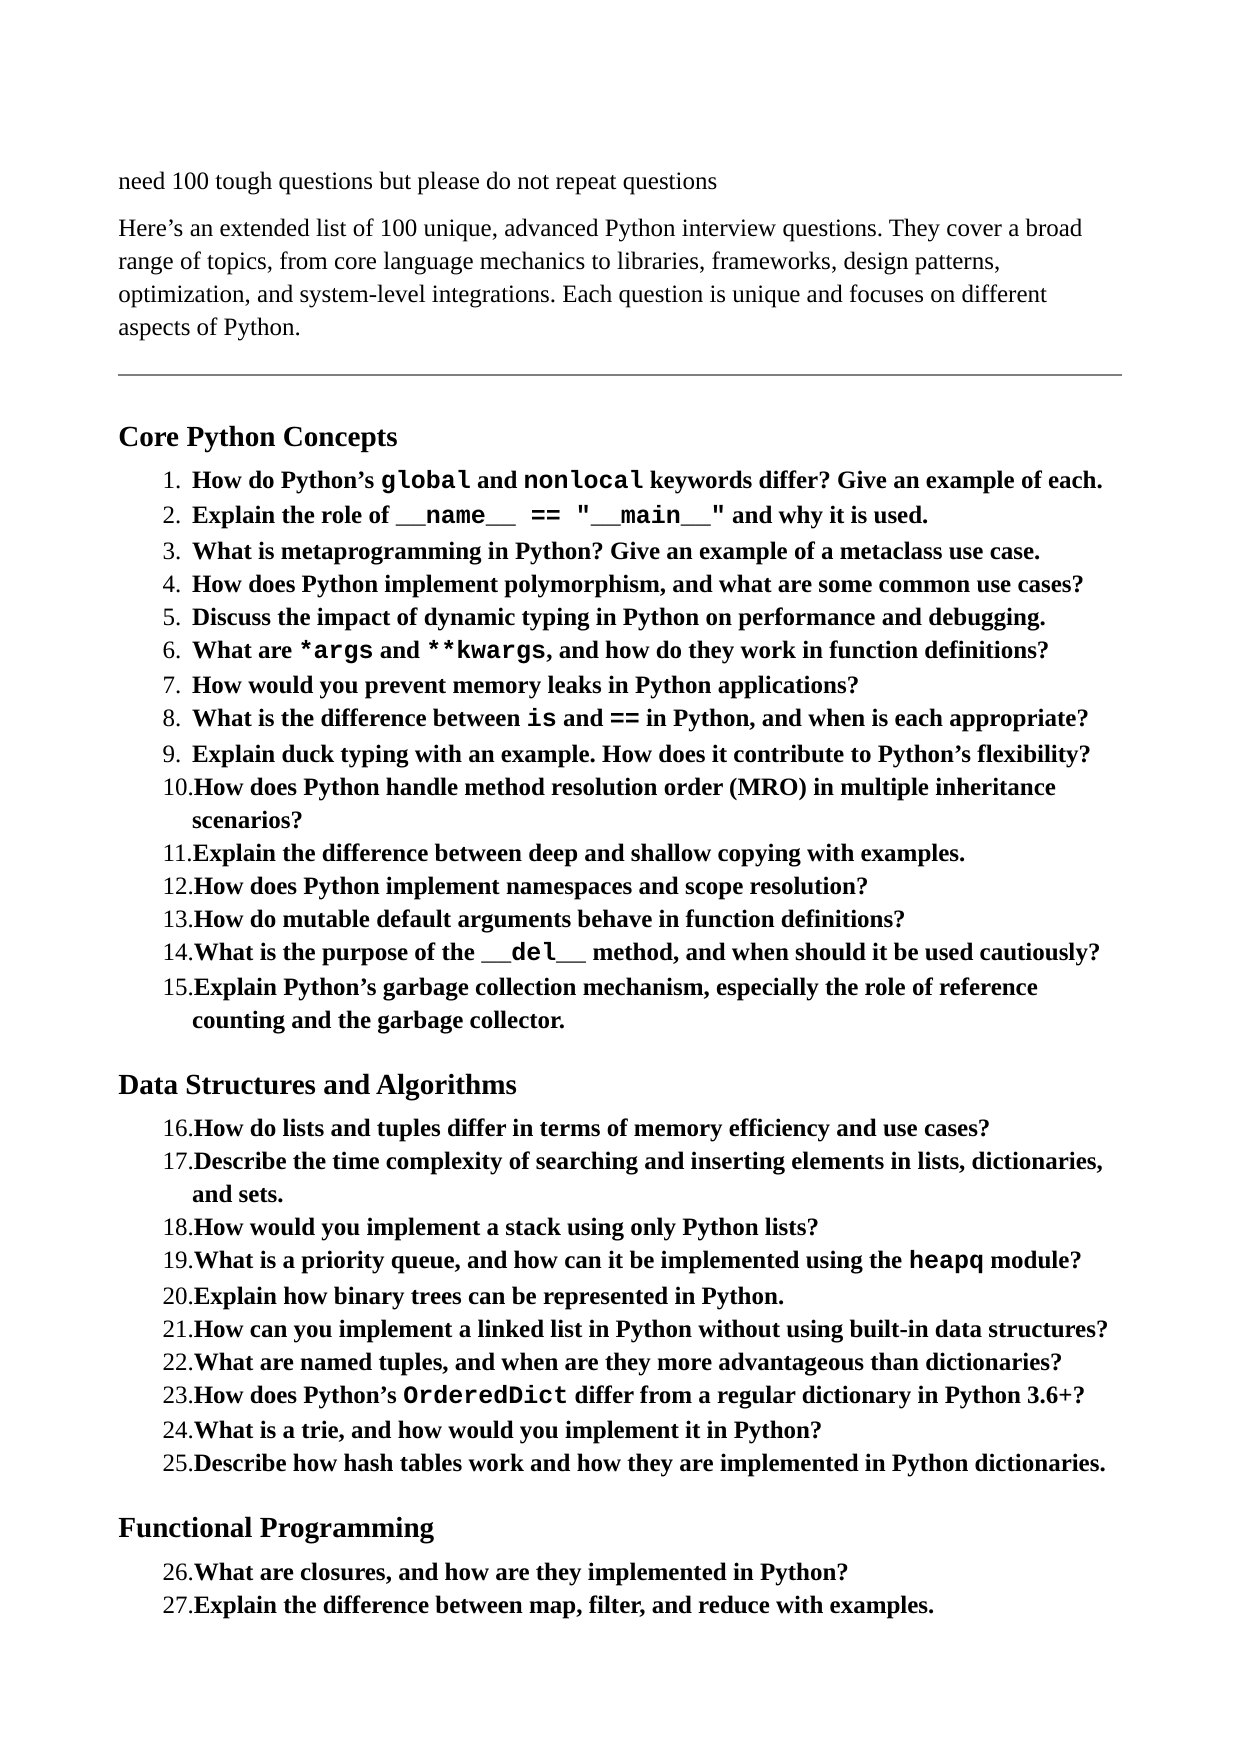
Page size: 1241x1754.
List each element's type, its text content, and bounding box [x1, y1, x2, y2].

list Explain the difference between map, filter, and reduce with examples. [162, 1590, 1122, 1618]
list Explain how binary trees can be represented in Python. [162, 1281, 1122, 1310]
text Here’s an extended list of 100 unique, advanced Python interview questions. They cover a broad range of topics, from core language mechanics to libraries, frameworks, design patterns, optimization, and system-level integrations. Each question is unique and focuses on different aspects of Python. [118, 213, 1122, 341]
list How does Python implement namespaces and scope resolution? [162, 871, 1122, 899]
list What is a priority queue, and how can it be implemented using the heapq module? [162, 1246, 1122, 1276]
list What are closures, and how are they implemented in Python? [162, 1557, 1122, 1585]
list What is the purpose of the __del__ method, and when should it be used cautiously? [162, 937, 1122, 968]
list What is the difference between is and == in Python, and when is each appropriate? [162, 703, 1122, 734]
list Explain the difference between deep and shallow copying with examples. [162, 838, 1122, 866]
list Describe the time complexity of searching and inserting elements in lists, dictionaries, and sets. [162, 1146, 1122, 1208]
list What are *args and **kwargs, and how do they work in function definitions? [162, 635, 1122, 666]
list Explain Python’s garbage collection mechanism, especially the role of reference counting and the garbage collector. [162, 972, 1122, 1034]
list How do mutable default arguments behave in function definitions? [162, 904, 1122, 932]
list Explain duck typing with an example. How does it contribute to Python’s flexibility? [162, 739, 1122, 767]
subtitle Core Python Concepts [118, 419, 1122, 452]
list What is metaprogramming in Python? Give an example of a metaclass use case. [162, 536, 1122, 564]
subtitle Functional Programming [118, 1511, 1122, 1544]
list What is a trie, and how would you implement it in Python? [162, 1415, 1122, 1444]
list How do lists and tuples differ in terms of memory efficiency and use cases? [162, 1113, 1122, 1142]
list How would you prevent memory leaks in Python applications? [162, 670, 1122, 699]
list How would you implement a stack using only Python lists? [162, 1212, 1122, 1241]
list How do Python’s global and nonlocal keywords differ? Give an example of each. [162, 465, 1122, 496]
subtitle Data Structures and Algorithms [118, 1067, 1122, 1101]
list How does Python implement polymorphism, and what are some common use cases? [162, 569, 1122, 597]
list What are named tuples, and when are they more advantageous than dictionaries? [162, 1347, 1122, 1376]
list How does Python’s OrderedDict differ from a regular dictionary in Python 3.6+? [162, 1380, 1122, 1411]
list Discuss the impact of dynamic typing in Python on performance and debugging. [162, 602, 1122, 631]
list How can you implement a linked list in Python without using built-in data structures? [162, 1314, 1122, 1343]
list Describe how hash tables work and how they are implemented in Python dictionaries. [162, 1448, 1122, 1477]
list Explain the role of __name__ == "__main__" and why it is used. [162, 500, 1122, 531]
list How does Python handle method resolution order (MRO) in multiple inheritance scenarios? [162, 772, 1122, 833]
text need 100 tough questions but please do not repeat questions [118, 166, 1122, 194]
